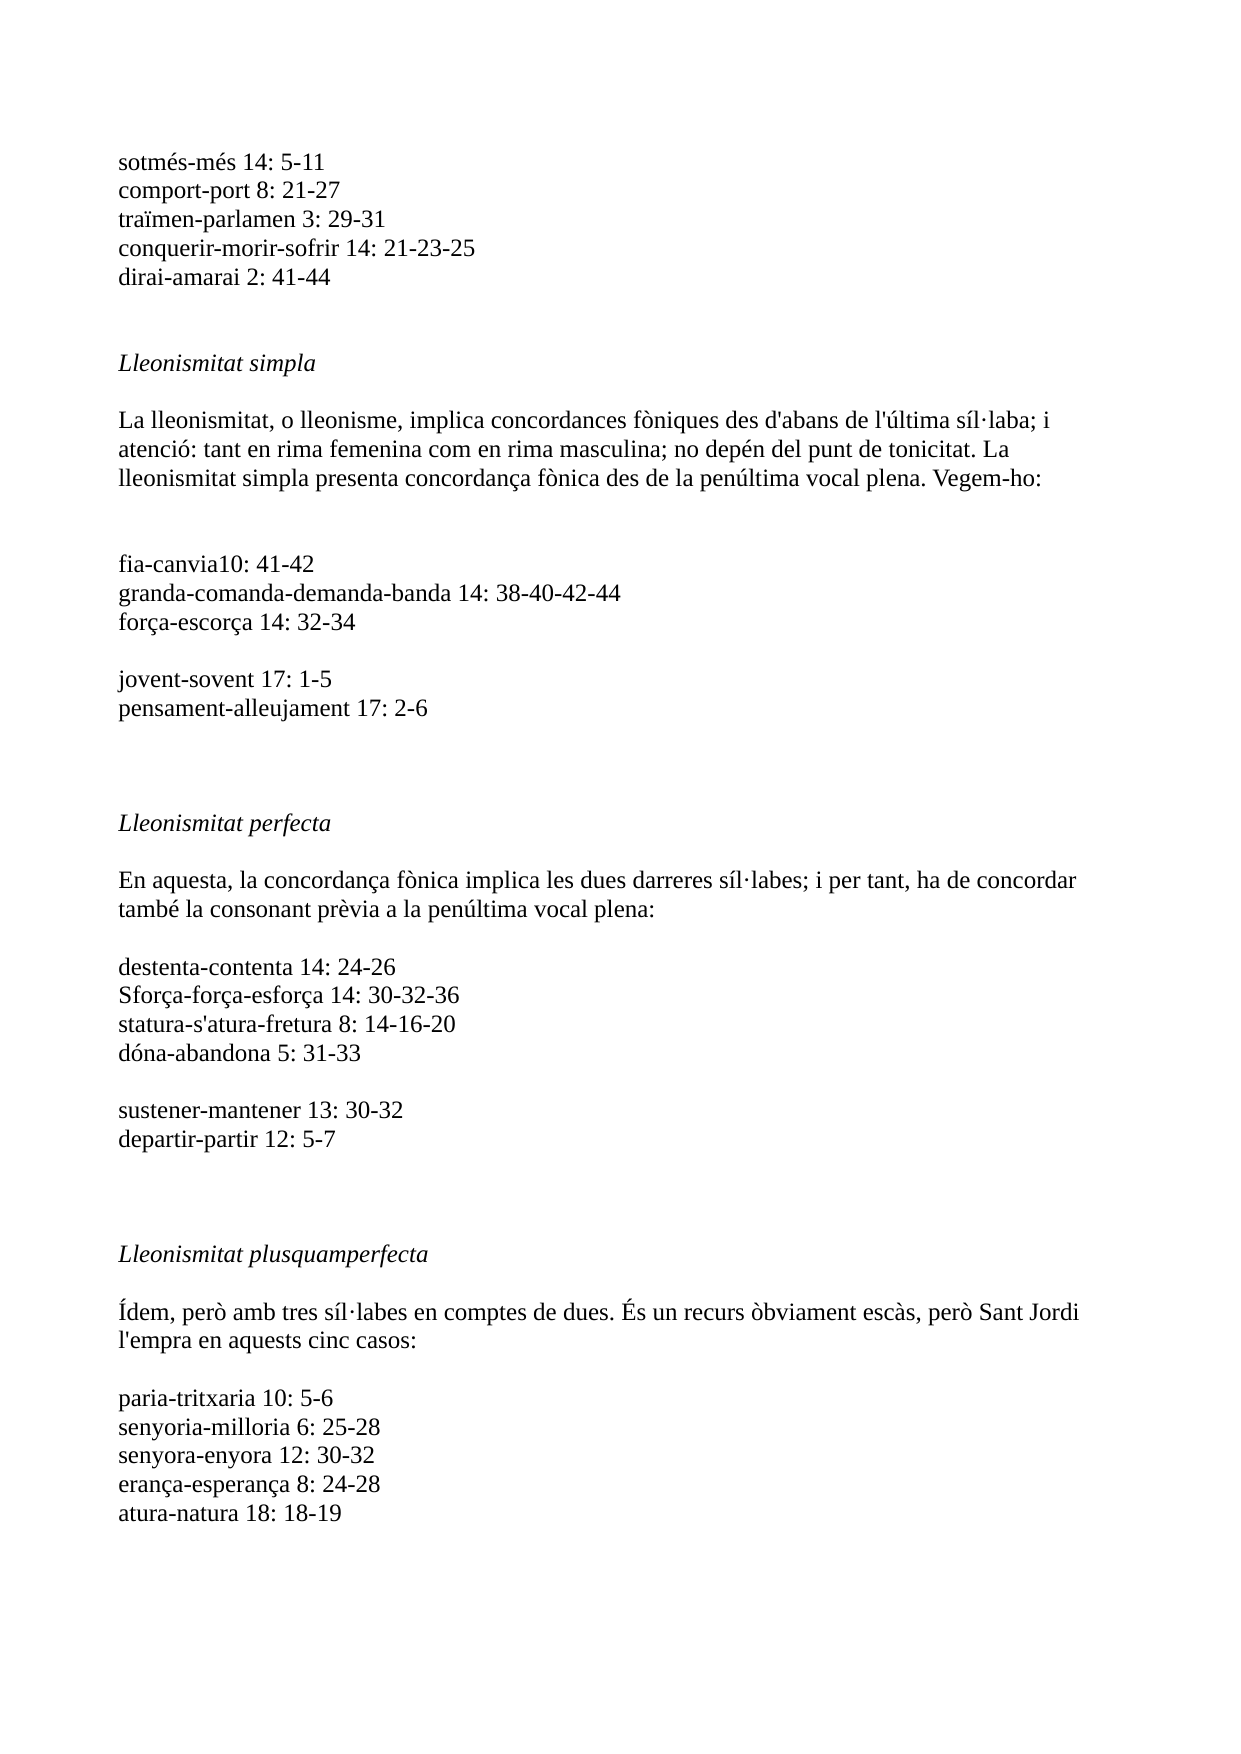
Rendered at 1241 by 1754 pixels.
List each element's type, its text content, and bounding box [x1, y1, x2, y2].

text conquerir-morir-sofrir 14: 21-23-25 [118, 233, 1122, 262]
text pensament-alleujament 17: 2-6 [118, 693, 1122, 722]
text En aquesta, la concordança fònica implica les dues darreres síl·labes; i per tant, ha de concordar també la consonant prèvia a la penúltima vocal plena: [118, 866, 1122, 923]
text dóna-abandona 5: 31-33 [118, 1038, 1122, 1067]
text fia-canvia10: 41-42 [118, 549, 1122, 578]
text sustener-mantener 13: 30-32 [118, 1096, 1122, 1124]
text destenta-contenta 14: 24-26 [118, 952, 1122, 981]
text traïmen-parlamen 3: 29-31 [118, 204, 1122, 233]
text Lleonismitat plusquamperfecta [118, 1239, 1122, 1268]
text Lleonismitat perfecta [118, 808, 1122, 837]
text statura-s'atura-fretura 8: 14-16-20 [118, 1009, 1122, 1038]
text senyoria-milloria 6: 25-28 [118, 1412, 1122, 1441]
text comport-port 8: 21-27 [118, 176, 1122, 204]
text sotmés-més 14: 5-11 [118, 147, 1122, 176]
text senyora-enyora 12: 30-32 [118, 1441, 1122, 1469]
text atura-natura 18: 18-19 [118, 1498, 1122, 1527]
text granda-comanda-demanda-banda 14: 38-40-42-44 [118, 578, 1122, 607]
text dirai-amarai 2: 41-44 [118, 262, 1122, 291]
text Lleonismitat simpla [118, 348, 1122, 377]
text paria-tritxaria 10: 5-6 [118, 1383, 1122, 1412]
text força-escorça 14: 32-34 [118, 607, 1122, 636]
text erança-esperança 8: 24-28 [118, 1469, 1122, 1498]
text departir-partir 12: 5-7 [118, 1124, 1122, 1153]
text jovent-sovent 17: 1-5 [118, 664, 1122, 693]
text Ídem, però amb tres síl·labes en comptes de dues. És un recurs òbviament escàs, però Sant Jordi l'empra en aquests cinc casos: [118, 1297, 1122, 1354]
text La lleonismitat, o lleonisme, implica concordances fòniques des d'abans de l'última síl·laba; i atenció: tant en rima femenina com en rima masculina; no depén del punt de tonicitat. La lleonismitat simpla presenta concordança fònica des de la penúltima vocal plena. Vegem-ho: [118, 406, 1122, 492]
text Sforça-força-esforça 14: 30-32-36 [118, 981, 1122, 1009]
